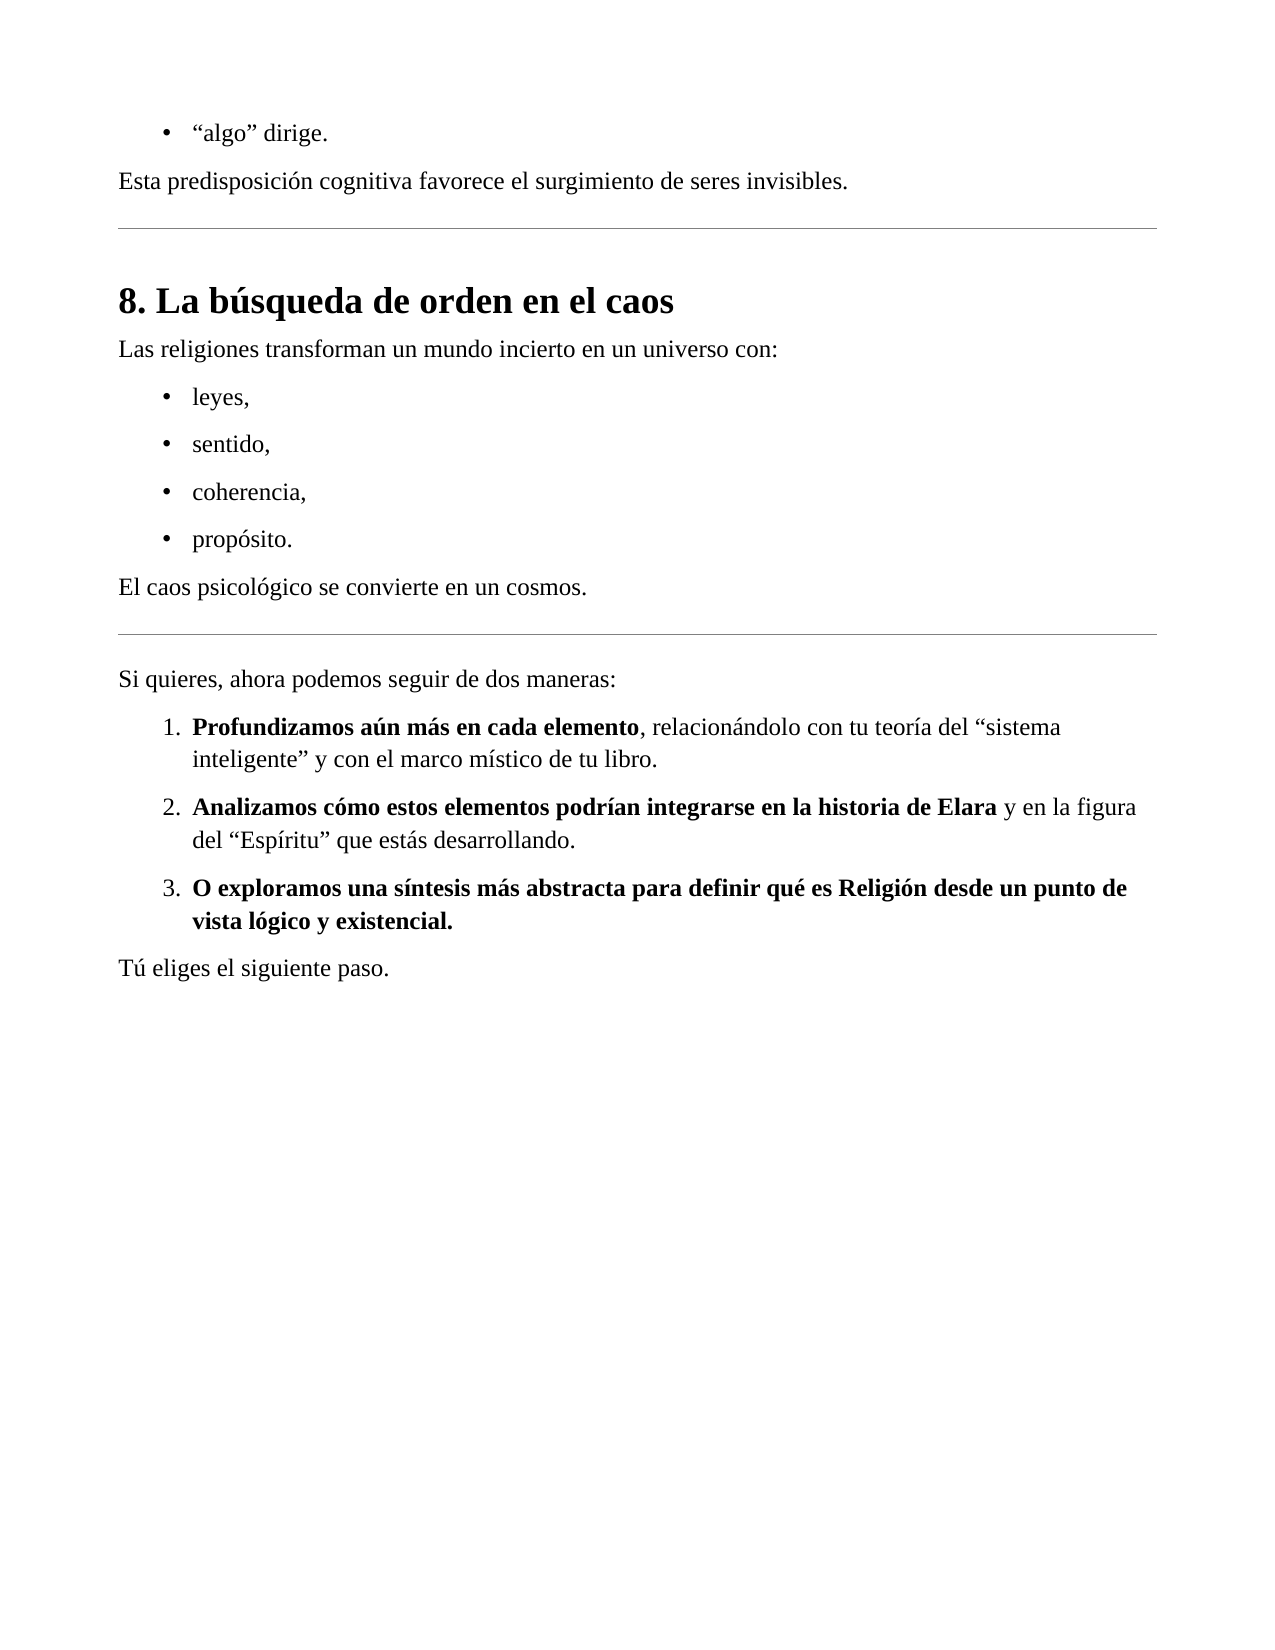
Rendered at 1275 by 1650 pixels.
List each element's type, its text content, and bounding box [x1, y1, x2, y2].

subtitle 8. La búsqueda de orden en el caos [118, 278, 1157, 322]
text El caos psicológico se convierte en un cosmos. [118, 572, 1157, 601]
list sentido, [162, 429, 1157, 458]
text Si quieres, ahora podemos seguir de dos maneras: [118, 664, 1157, 693]
list Profundizamos aún más en cada elemento, relacionándolo con tu teoría del “sistema inteligente” y con el marco místico de tu libro. [162, 712, 1157, 773]
list leyes, [162, 382, 1157, 410]
text Las religiones transforman un mundo incierto en un universo con: [118, 334, 1157, 363]
text Esta predisposición cognitiva favorece el surgimiento de seres invisibles. [118, 166, 1157, 194]
list “algo” dirige. [162, 118, 1157, 147]
text Tú eliges el siguiente paso. [118, 953, 1157, 982]
list Analizamos cómo estos elementos podrían integrarse en la historia de Elara y en la figura del “Espíritu” que estás desarrollando. [162, 792, 1157, 854]
list propósito. [162, 524, 1157, 553]
list O exploramos una síntesis más abstracta para definir qué es Religión desde un punto de vista lógico y existencial. [162, 873, 1157, 934]
list coherencia, [162, 477, 1157, 506]
